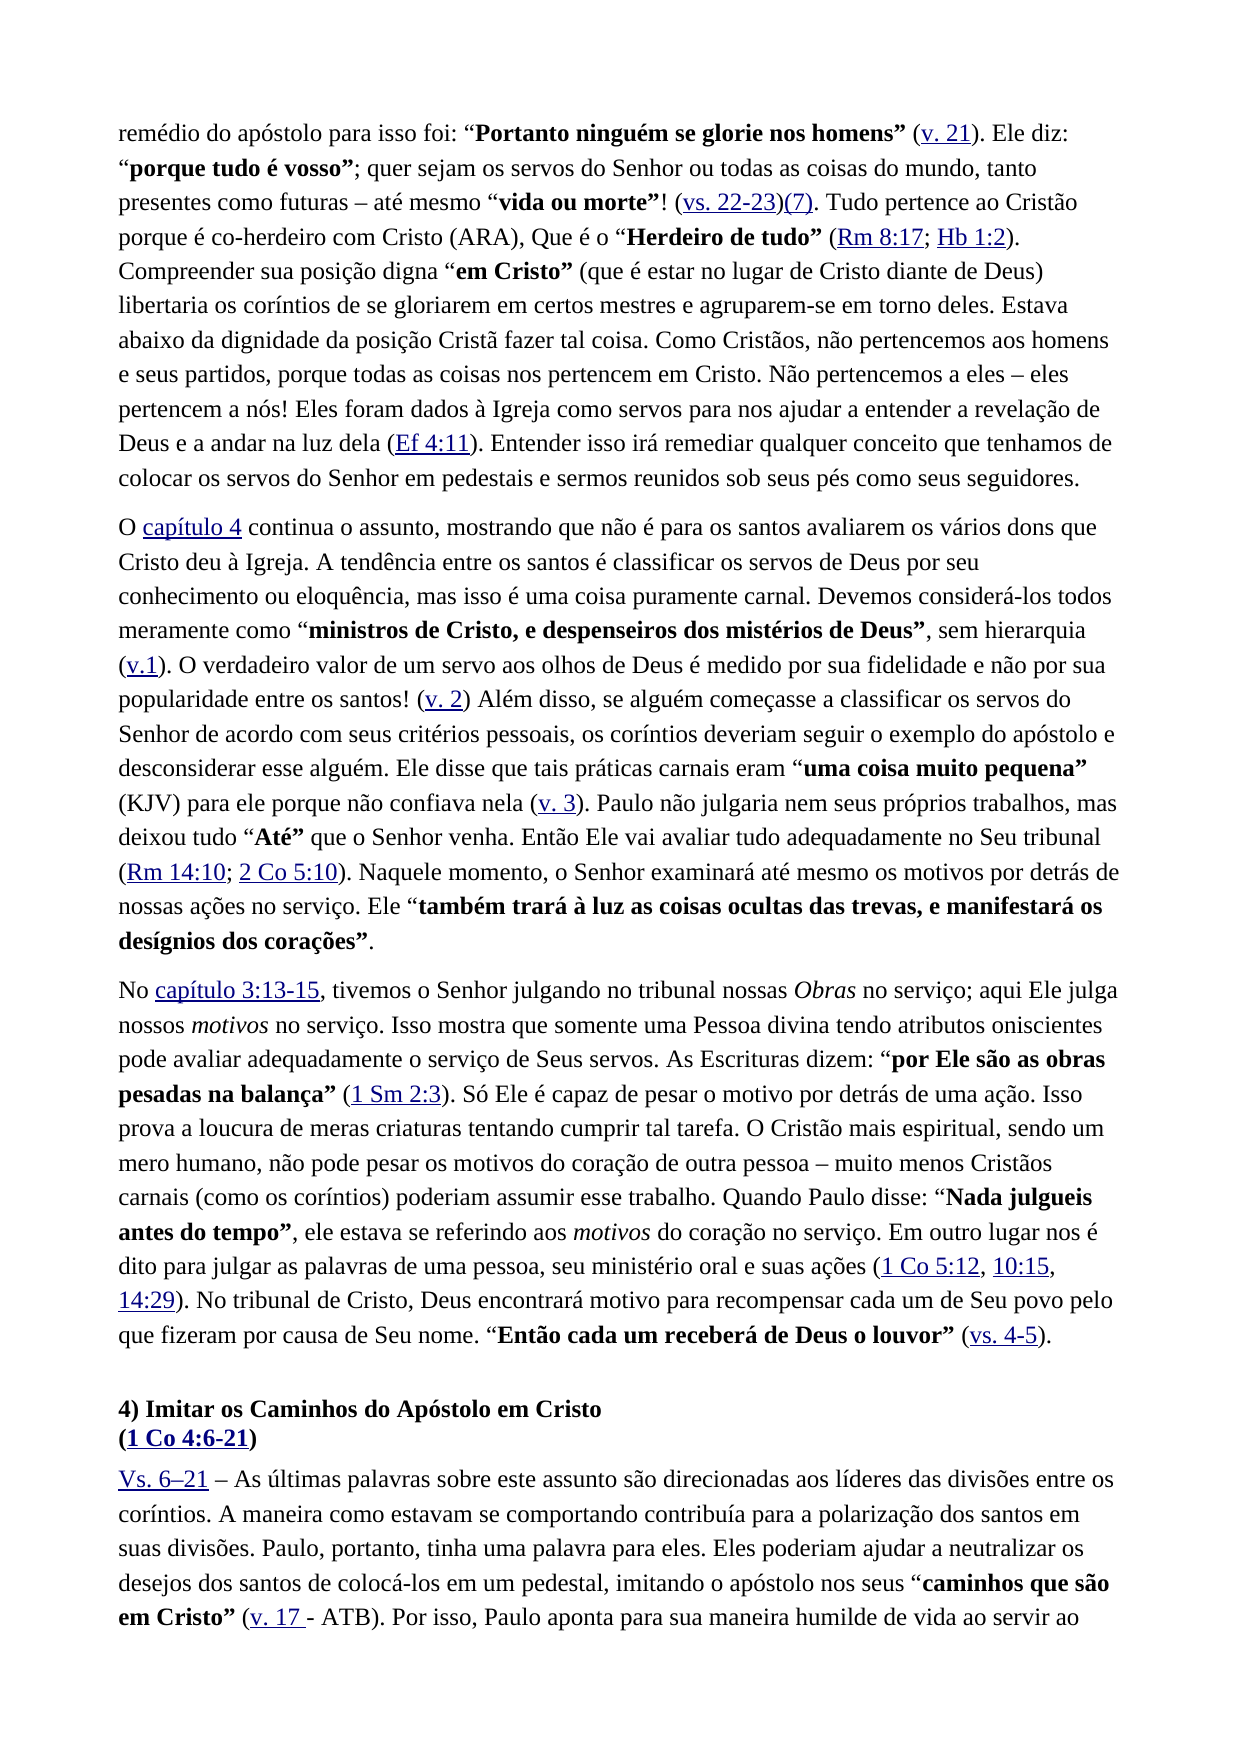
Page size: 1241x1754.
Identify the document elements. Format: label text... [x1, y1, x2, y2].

text Vs. 6–21 – As últimas palavras sobre este assunto são direcionadas aos líderes das divisões entre os coríntios. A maneira como estavam se comportando contribuía para a polarização dos santos em suas divisões. Paulo, portanto, tinha uma palavra para eles. Eles poderiam ajudar a neutralizar os desejos dos santos de colocá-los em um pedestal, imitando o apóstolo nos seus “caminhos que são em Cristo” (v. 17 - ATB). Por isso, Paulo aponta para sua maneira humilde de vida ao servir ao [118, 1464, 1122, 1631]
text remédio do apóstolo para isso foi: “Portanto ninguém se glorie nos homens” (v. 21). Ele diz: “porque tudo é vosso”; quer sejam os servos do Senhor ou todas as coisas do mundo, tanto presentes como futuras – até mesmo “vida ou morte”! (vs. 22-23)(7). Tudo pertence ao Cristão porque é co-herdeiro com Cristo (ARA), Que é o “Herdeiro de tudo” (Rm 8:17; Hb 1:2). Compreender sua posição digna “em Cristo” (que é estar no lugar de Cristo diante de Deus) libertaria os coríntios de se gloriarem em certos mestres e agruparem-se em torno deles. Estava abaixo da dignidade da posição Cristã fazer tal coisa. Como Cristãos, não pertencemos aos homens e seus partidos, porque todas as coisas nos pertencem em Cristo. Não pertencemos a eles – eles pertencem a nós! Eles foram dados à Igreja como servos para nos ajudar a entender a revelação de Deus e a andar na luz dela (Ef 4:11). Entender isso irá remediar qualquer conceito que tenhamos de colocar os servos do Senhor em pedestais e sermos reunidos sob seus pés como seus seguidores. [118, 118, 1122, 492]
text No capítulo 3:13-15, tivemos o Senhor julgando no tribunal nossas Obras no serviço; aqui Ele julga nossos motivos no serviço. Isso mostra que somente uma Pessoa divina tendo atributos oniscientes pode avaliar adequadamente o serviço de Seus servos. As Escrituras dizem: “por Ele são as obras pesadas na balança” (1 Sm 2:3). Só Ele é capaz de pesar o motivo por detrás de uma ação. Isso prova a loucura de meras criaturas tentando cumprir tal tarefa. O Cristão mais espiritual, sendo um mero humano, não pode pesar os motivos do coração de outra pessoa – muito menos Cristãos carnais (como os coríntios) poderiam assumir esse trabalho. Quando Paulo disse: “Nada julgueis antes do tempo”, ele estava se referindo aos motivos do coração no serviço. Em outro lugar nos é dito para julgar as palavras de uma pessoa, seu ministério oral e suas ações (1 Co 5:12, 10:15, 14:29). No tribunal de Cristo, Deus encontrará motivo para recompensar cada um de Seu povo pelo que fizeram por causa de Seu nome. “Então cada um receberá de Deus o louvor” (vs. 4-5). [118, 975, 1122, 1349]
subtitle 4) Imitar os Caminhos do Apóstolo em Cristo (1 Co 4:6-21) [118, 1394, 1122, 1452]
text O capítulo 4 continua o assunto, mostrando que não é para os santos avaliarem os vários dons que Cristo deu à Igreja. A tendência entre os santos é classificar os servos de Deus por seu conhecimento ou eloquência, mas isso é uma coisa puramente carnal. Devemos considerá-los todos meramente como “ministros de Cristo, e despenseiros dos mistérios de Deus”, sem hierarquia (v.1). O verdadeiro valor de um servo aos olhos de Deus é medido por sua fidelidade e não por sua popularidade entre os santos! (v. 2) Além disso, se alguém começasse a classificar os servos do Senhor de acordo com seus critérios pessoais, os coríntios deveriam seguir o exemplo do apóstolo e desconsiderar esse alguém. Ele disse que tais práticas carnais eram “uma coisa muito pequena” (KJV) para ele porque não confiava nela (v. 3). Paulo não julgaria nem seus próprios trabalhos, mas deixou tudo “Até” que o Senhor venha. Então Ele vai avaliar tudo adequadamente no Seu tribunal (Rm 14:10; 2 Co 5:10). Naquele momento, o Senhor examinará até mesmo os motivos por detrás de nossas ações no serviço. Ele “também trará à luz as coisas ocultas das trevas, e manifestará os desígnios dos corações”. [118, 512, 1122, 955]
